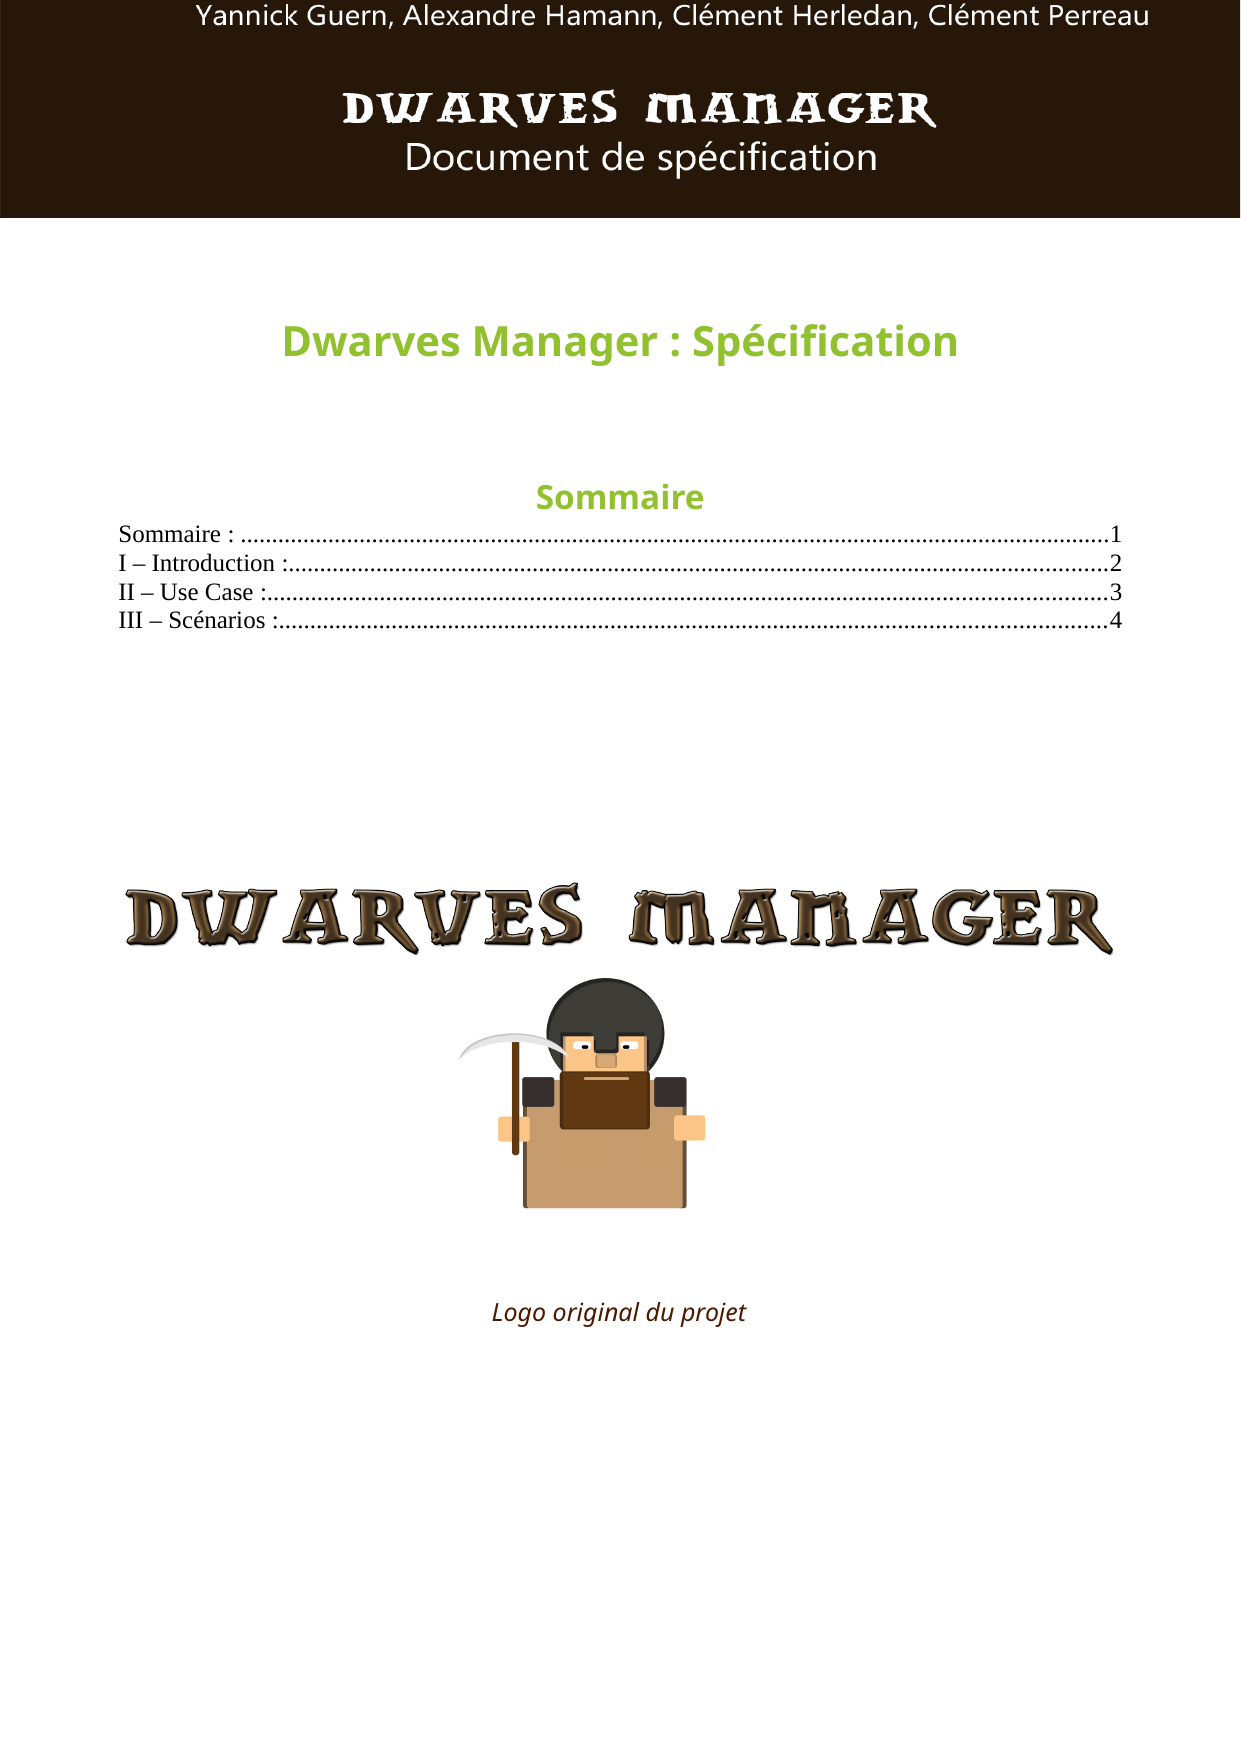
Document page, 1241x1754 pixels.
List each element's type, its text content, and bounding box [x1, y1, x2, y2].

text Logo original du projet [118, 1294, 1122, 1329]
text III – Scénarios : 4 [118, 606, 1122, 634]
subtitle Dwarves Manager : Spécification [118, 312, 1122, 368]
text I – Introduction : 2 [118, 548, 1122, 577]
text II – Use Case : 3 [118, 577, 1122, 606]
subtitle Sommaire [118, 474, 1122, 519]
picture [0, 0, 1241, 218]
text Sommaire : 1 [118, 519, 1122, 548]
picture [118, 846, 1123, 1248]
